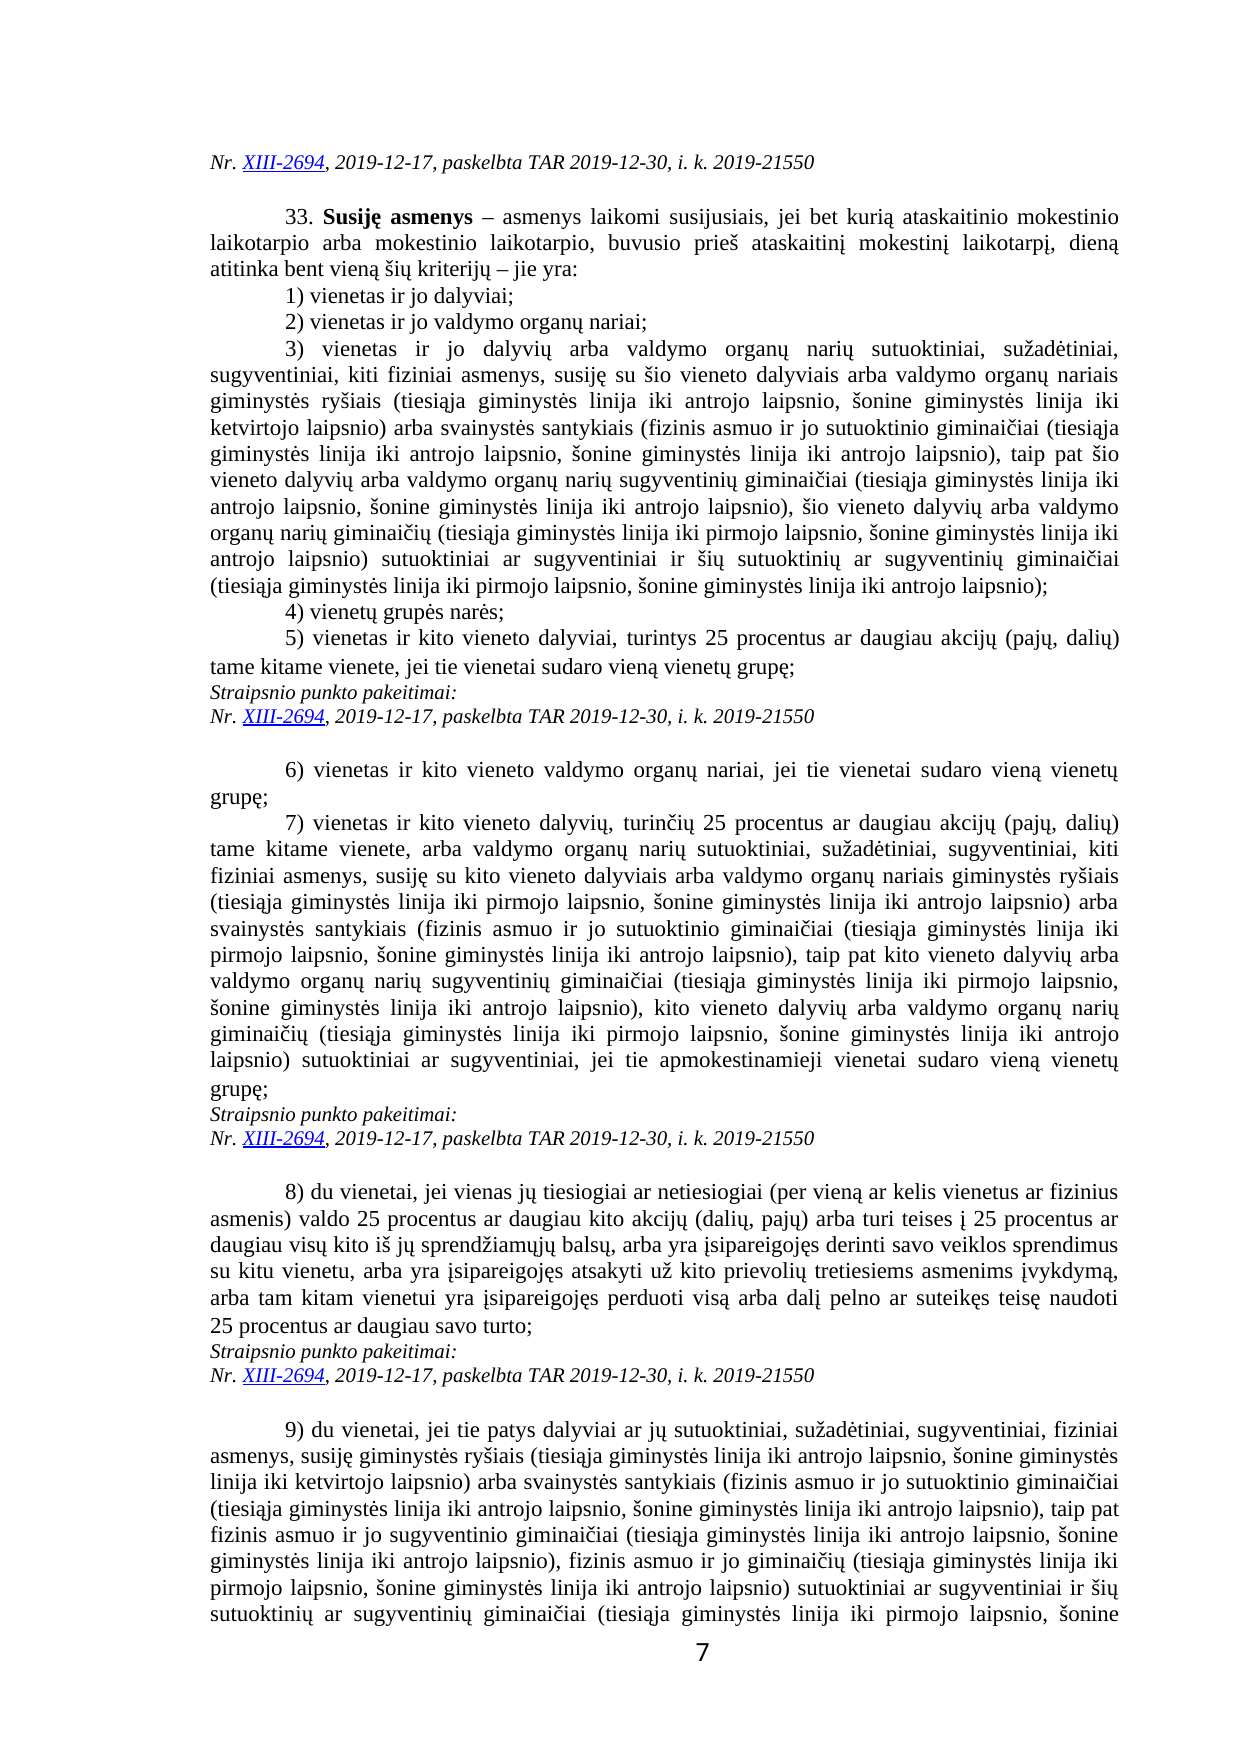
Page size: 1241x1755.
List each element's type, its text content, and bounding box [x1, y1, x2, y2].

text Nr. XIII-2694, 2019-12-17, paskelbta TAR 2019-12-30, i. k. 2019-21550 [210, 1126, 1120, 1149]
text 8) du vienetai, jei vienas jų tiesiogiai ar netiesiogiai (per vieną ar kelis vienetus ar fizinius asmenis) valdo 25 procentus ar daugiau kito akcijų (dalių, pajų) arba turi teises į 25 procentus ar daugiau visų kito iš jų sprendžiamųjų balsų, arba yra įsipareigojęs derinti savo veiklos sprendimus su kitu vienetu, arba yra įsipareigojęs atsakyti už kito prievolių tretiesiems asmenims įvykdymą, arba tam kitam vienetui yra įsipareigojęs perduoti visą arba dalį pelno ar suteikęs teisę naudoti 25 procentus ar daugiau savo turto; [210, 1178, 1120, 1339]
text Nr. XIII-2694, 2019-12-17, paskelbta TAR 2019-12-30, i. k. 2019-21550 [210, 150, 1120, 174]
text 1) vienetas ir jo dalyviai; [210, 282, 1120, 308]
text Straipsnio punkto pakeitimai: [210, 1101, 1120, 1126]
text Straipsnio punkto pakeitimai: [210, 679, 1120, 704]
text 5) vienetas ir kito vieneto dalyviai, turintys 25 procentus ar daugiau akcijų (pajų, dalių) tame kitame vienete, jei tie vienetai sudaro vieną vienetų grupę; [210, 624, 1120, 679]
text 2) vienetas ir jo valdymo organų nariai; [210, 308, 1120, 334]
text Straipsnio punkto pakeitimai: [210, 1339, 1120, 1363]
text 9) du vienetai, jei tie patys dalyviai ar jų sutuoktiniai, sužadėtiniai, sugyventiniai, fiziniai asmenys, susiję giminystės ryšiais (tiesiąja giminystės linija iki antrojo laipsnio, šonine giminystės linija iki ketvirtojo laipsnio) arba svainystės santykiais (fizinis asmuo ir jo sutuoktinio giminaičiai (tiesiąja giminystės linija iki antrojo laipsnio, šonine giminystės linija iki antrojo laipsnio), taip pat fizinis asmuo ir jo sugyventinio giminaičiai (tiesiąja giminystės linija iki antrojo laipsnio, šonine giminystės linija iki antrojo laipsnio), fizinis asmuo ir jo giminaičių (tiesiąja giminystės linija iki pirmojo laipsnio, šonine giminystės linija iki antrojo laipsnio) sutuoktiniai ar sugyventiniai ir šių sutuoktinių ar sugyventinių giminaičiai (tiesiąja giminystės linija iki pirmojo laipsnio, šonine [210, 1416, 1120, 1627]
text 3) vienetas ir jo dalyvių arba valdymo organų narių sutuoktiniai, sužadėtiniai, sugyventiniai, kiti fiziniai asmenys, susiję su šio vieneto dalyviais arba valdymo organų nariais giminystės ryšiais (tiesiąja giminystės linija iki antrojo laipsnio, šonine giminystės linija iki ketvirtojo laipsnio) arba svainystės santykiais (fizinis asmuo ir jo sutuoktinio giminaičiai (tiesiąja giminystės linija iki antrojo laipsnio, šonine giminystės linija iki antrojo laipsnio), taip pat šio vieneto dalyvių arba valdymo organų narių sugyventinių giminaičiai (tiesiąja giminystės linija iki antrojo laipsnio, šonine giminystės linija iki antrojo laipsnio), šio vieneto dalyvių arba valdymo organų narių giminaičių (tiesiąja giminystės linija iki pirmojo laipsnio, šonine giminystės linija iki antrojo laipsnio) sutuoktiniai ar sugyventiniai ir šių sutuoktinių ar sugyventinių giminaičiai (tiesiąja giminystės linija iki pirmojo laipsnio, šonine giminystės linija iki antrojo laipsnio); [210, 334, 1120, 598]
text 33. Susiję asmenys – asmenys laikomi susijusiais, jei bet kurią ataskaitinio mokestinio laikotarpio arba mokestinio laikotarpio, buvusio prieš ataskaitinį mokestinį laikotarpį, dieną atitinka bent vieną šių kriterijų – jie yra: [210, 203, 1120, 282]
text Nr. XIII-2694, 2019-12-17, paskelbta TAR 2019-12-30, i. k. 2019-21550 [210, 1363, 1120, 1387]
text 6) vienetas ir kito vieneto valdymo organų nariai, jei tie vienetai sudaro vieną vienetų grupę; [210, 756, 1120, 809]
text 4) vienetų grupės narės; [210, 598, 1120, 624]
text Nr. XIII-2694, 2019-12-17, paskelbta TAR 2019-12-30, i. k. 2019-21550 [210, 704, 1120, 728]
text 7) vienetas ir kito vieneto dalyvių, turinčių 25 procentus ar daugiau akcijų (pajų, dalių) tame kitame vienete, arba valdymo organų narių sutuoktiniai, sužadėtiniai, sugyventiniai, kiti fiziniai asmenys, susiję su kito vieneto dalyviais arba valdymo organų nariais giminystės ryšiais (tiesiąja giminystės linija iki pirmojo laipsnio, šonine giminystės linija iki antrojo laipsnio) arba svainystės santykiais (fizinis asmuo ir jo sutuoktinio giminaičiai (tiesiąja giminystės linija iki pirmojo laipsnio, šonine giminystės linija iki antrojo laipsnio), taip pat kito vieneto dalyvių arba valdymo organų narių sugyventinių giminaičiai (tiesiąja giminystės linija iki pirmojo laipsnio, šonine giminystės linija iki antrojo laipsnio), kito vieneto dalyvių arba valdymo organų narių giminaičių (tiesiąja giminystės linija iki pirmojo laipsnio, šonine giminystės linija iki antrojo laipsnio) sutuoktiniai ar sugyventiniai, jei tie apmokestinamieji vienetai sudaro vieną vienetų grupę; [210, 809, 1120, 1101]
